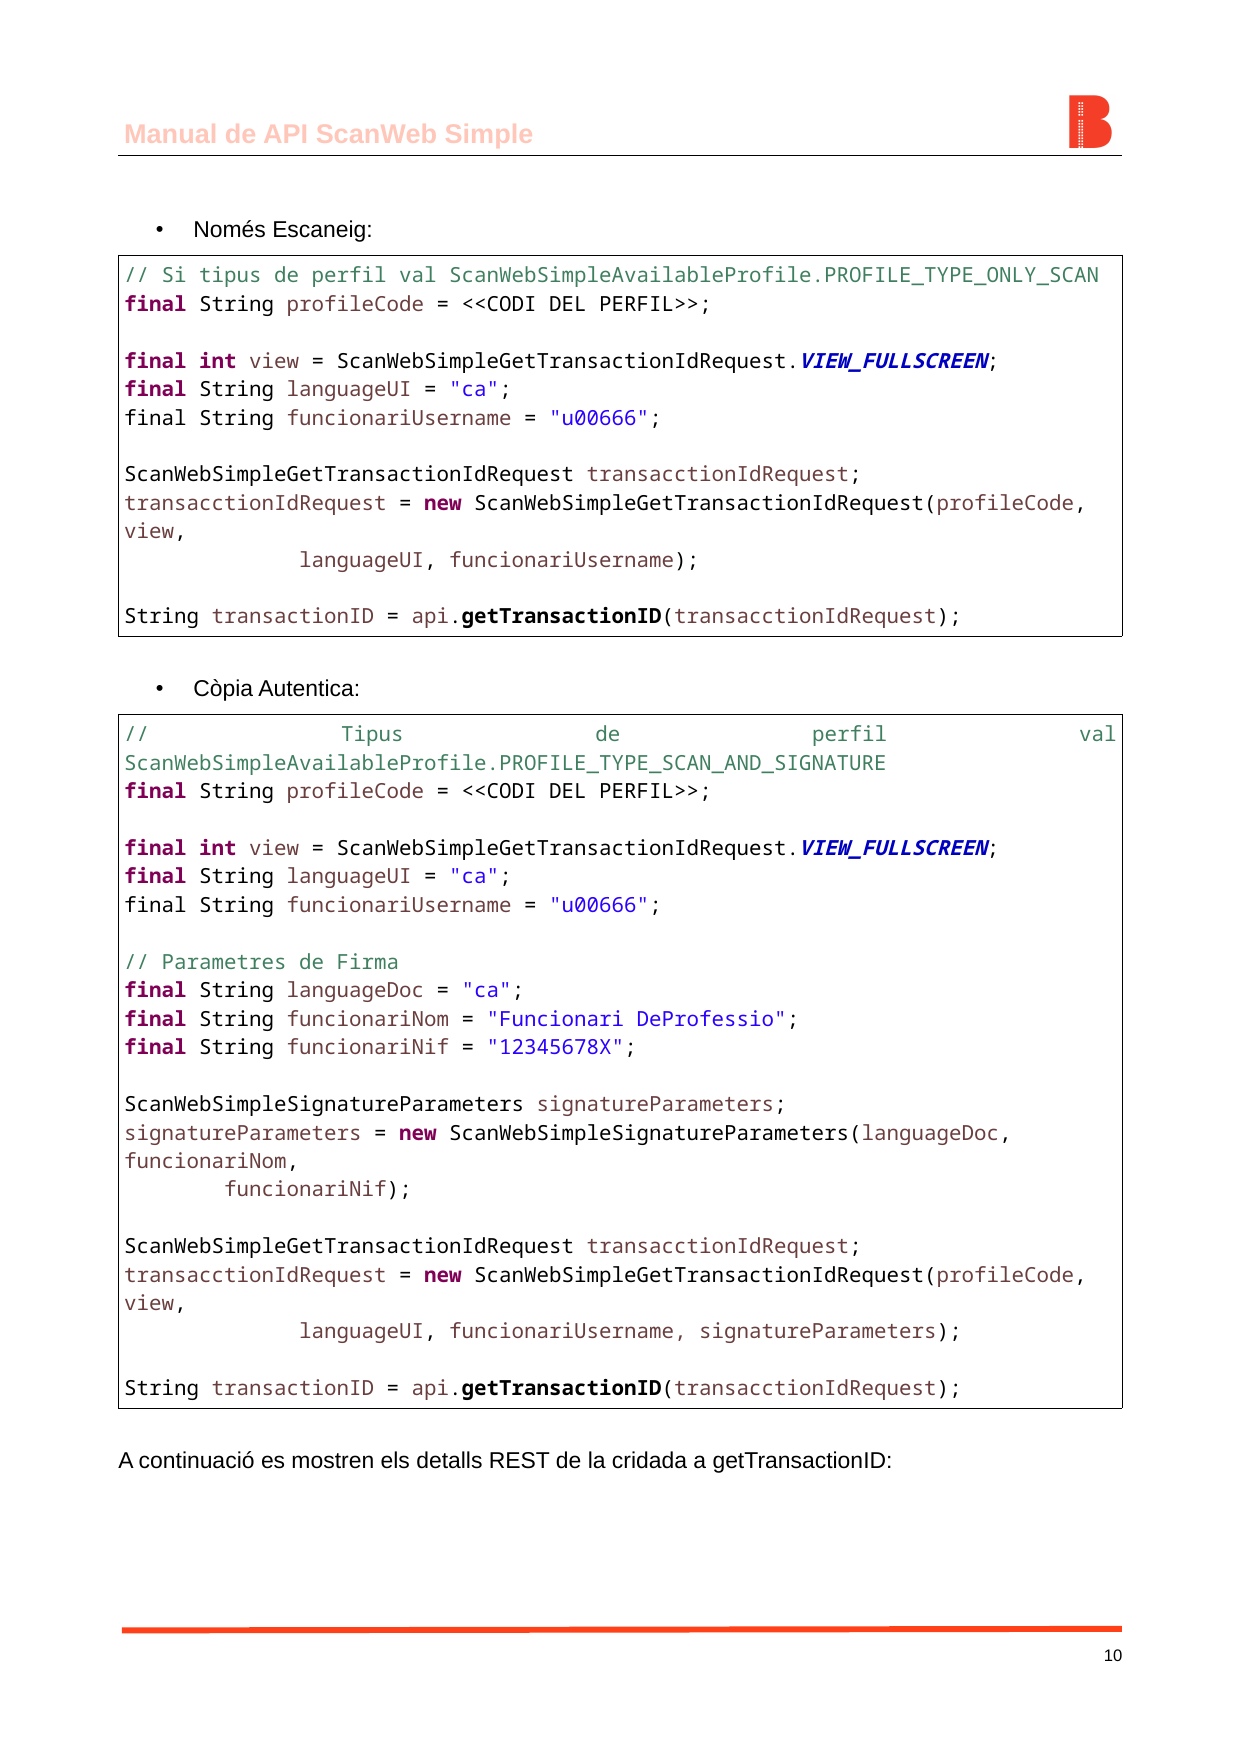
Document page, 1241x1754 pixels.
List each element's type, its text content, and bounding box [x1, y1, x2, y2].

text A continuació es mostren els detalls REST de la cridada a getTransactionID: [118, 1447, 1122, 1473]
list Només Escaneig: [156, 216, 1122, 242]
list Còpia Autentica: [156, 675, 1122, 701]
picture [1063, 94, 1117, 150]
table_header // Tipus de perfil val ScanWebSimpleAvailableProfile.PROFILE_TYPE_SCAN_AND_SIGNATURE final String profileCode = <<CODI DEL PERFIL>>; final int view = ScanWebSimpleGetTransactionIdRequest.VIEW_FULLSCREEN; final String languageUI = "ca"; final String funcionariUsername = "u00666"; // Parametres de Firma final String languageDoc = "ca"; final String funcionariNom = "Funcionari DeProfessio"; final String funcionariNif = "12345678X"; ScanWebSimpleSignatureParameters signatureParameters; signatureParameters = new ScanWebSimpleSignatureParameters(languageDoc, funcionariNom, funcionariNif); ScanWebSimpleGetTransactionIdRequest transacctionIdRequest; transacctionIdRequest = new ScanWebSimpleGetTransactionIdRequest(profileCode, view, languageUI, funcionariUsername, signatureParameters); String transactionID = api.getTransactionID(transacctionIdRequest); [119, 715, 1122, 1408]
table_header // Si tipus de perfil val ScanWebSimpleAvailableProfile.PROFILE_TYPE_ONLY_SCAN final String profileCode = <<CODI DEL PERFIL>>; final int view = ScanWebSimpleGetTransactionIdRequest.VIEW_FULLSCREEN; final String languageUI = "ca"; final String funcionariUsername = "u00666"; ScanWebSimpleGetTransactionIdRequest transacctionIdRequest; transacctionIdRequest = new ScanWebSimpleGetTransactionIdRequest(profileCode, view, languageUI, funcionariUsername); String transactionID = api.getTransactionID(transacctionIdRequest); [119, 256, 1122, 636]
